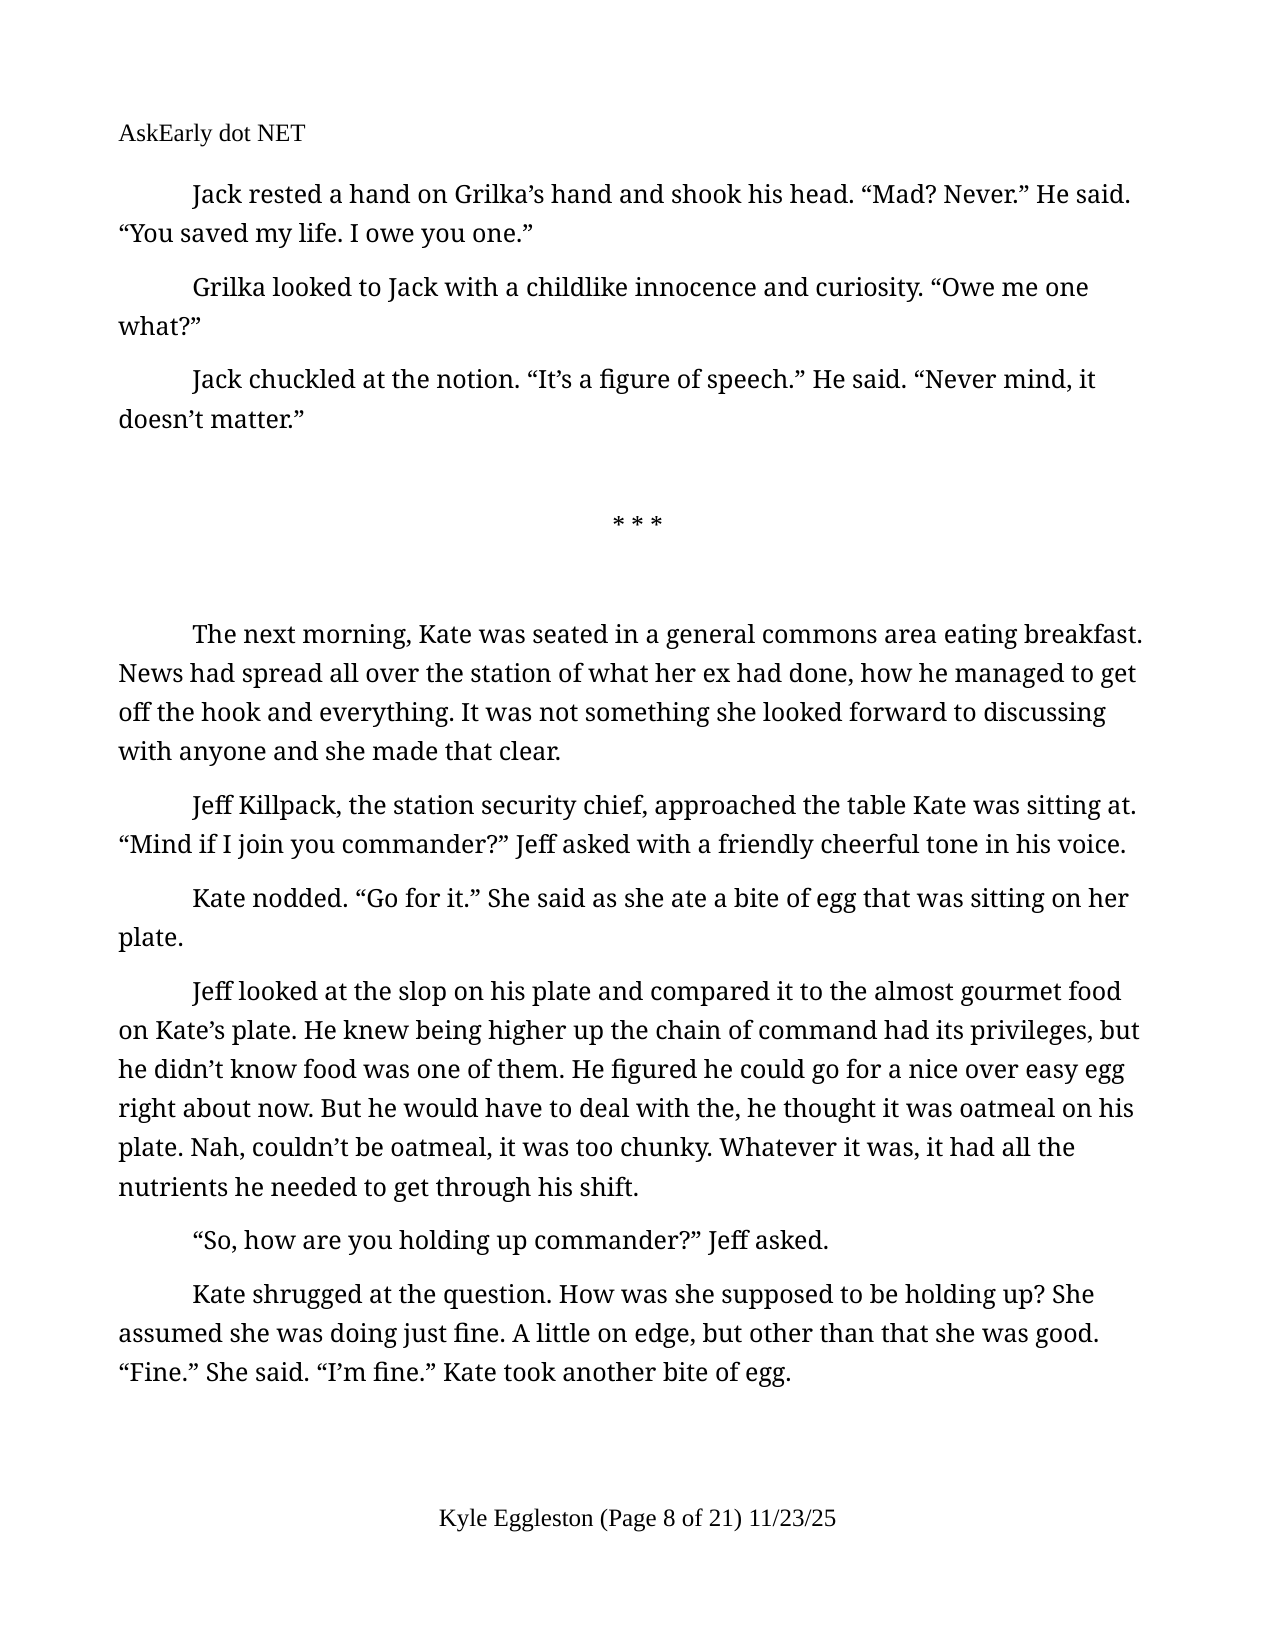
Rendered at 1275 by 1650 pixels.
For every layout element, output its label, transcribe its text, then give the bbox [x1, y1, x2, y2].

text “So, how are you holding up commander?” Jeff asked. [118, 1223, 1157, 1257]
text The next morning, Kate was seated in a general commons area eating breakfast. News had spread all over the station of what her ex had done, how he managed to get off the hook and everything. It was not something she looked forward to discussing with anyone and she made that clear. [118, 616, 1157, 768]
text Jack chuckled at the notion. “It’s a figure of speech.” He said. “Never mind, it doesn’t matter.” [118, 362, 1157, 435]
text Grilka looked to Jack with a childlike innocence and curiosity. “Owe me one what?” [118, 269, 1157, 342]
text Jeff looked at the slop on his plate and compared it to the almost gourmet food on Kate’s plate. He knew being higher up the chain of command had its privileges, but he didn’t know food was one of them. He figured he could go for a nice over easy egg right about now. But he would have to deal with the, he thought it was oatmeal on his plate. Nah, couldn’t be oatmeal, it was too chunky. Whatever it was, it had all the nutrients he needed to get through his shift. [118, 973, 1157, 1203]
text Kate shrugged at the question. How was she supposed to be holding up? She assumed she was doing just fine. A little on edge, but other than that she was good. “Fine.” She said. “I’m fine.” Kate took another bite of egg. [118, 1277, 1157, 1389]
text Jeff Killpack, the station security chief, approached the table Kate was sitting at. “Mind if I join you commander?” Jeff asked with a friendly cheerful tone in his voice. [118, 788, 1157, 861]
text * * * [118, 509, 1157, 543]
text Jack rested a hand on Grilka’s hand and shook his head. “Mad? Never.” He said. “You saved my life. I owe you one.” [118, 176, 1157, 249]
text Kate nodded. “Go for it.” She said as she ate a bite of egg that was sitting on her plate. [118, 881, 1157, 954]
